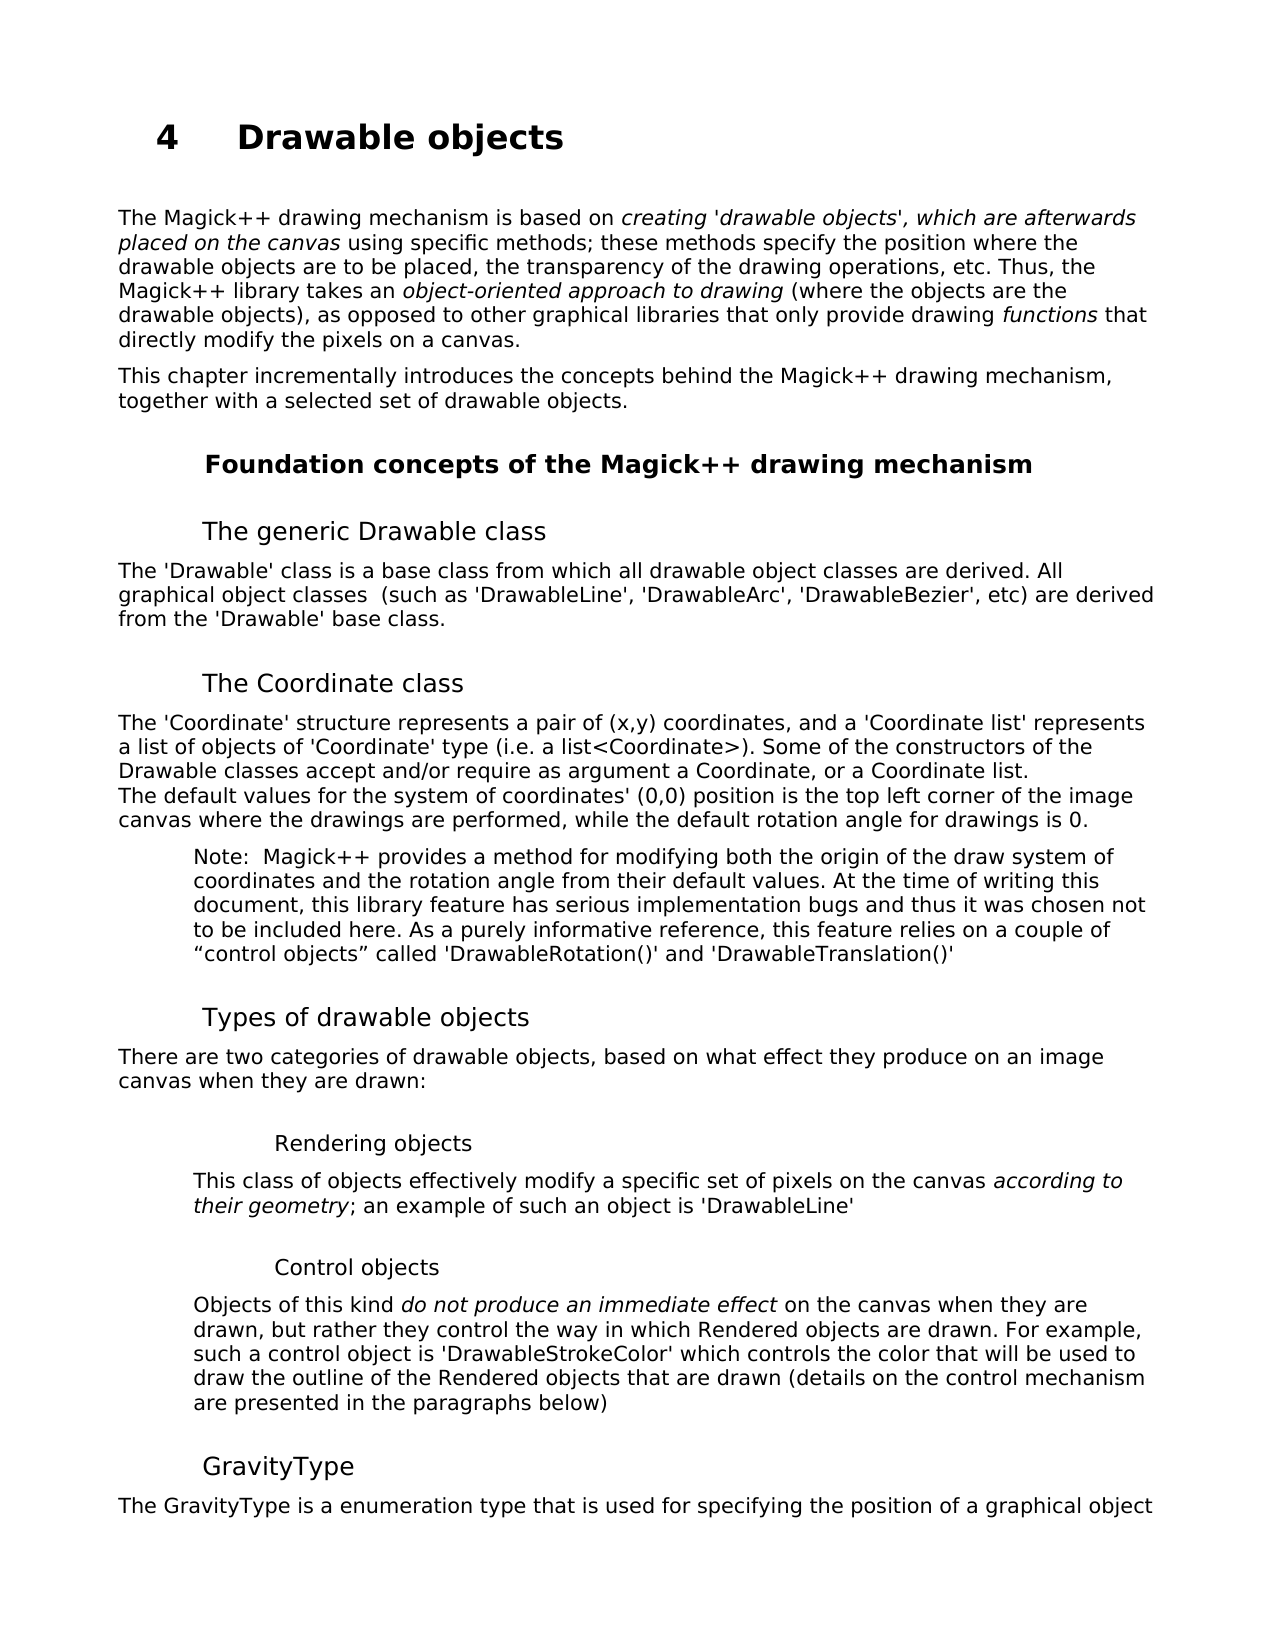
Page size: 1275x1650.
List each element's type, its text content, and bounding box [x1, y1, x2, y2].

subtitle Foundation concepts of the Magick++ drawing mechanism [118, 451, 1157, 480]
subtitle The generic Drawable class [118, 517, 1157, 546]
text There are two categories of drawable objects, based on what effect they produce on an image canvas when they are drawn: [118, 1045, 1157, 1094]
text The Magick++ drawing mechanism is based on creating 'drawable objects', which are afterwards placed on the canvas using specific methods; these methods specify the position where the drawable objects are to be placed, the transparency of the drawing operations, etc. Thus, the Magick++ library takes an object-oriented approach to drawing (where the objects are the drawable objects), as opposed to other graphical libraries that only provide drawing functions that directly modify the pixels on a canvas. [118, 206, 1157, 352]
text Objects of this kind do not produce an immediate effect on the canvas when they are drawn, but rather they control the way in which Rendered objects are drawn. For example, such a control object is 'DrawableStrokeColor' which controls the color that will be used to draw the outline of the Rendered objects that are drawn (details on the control mechanism are presented in the paragraphs below) [193, 1293, 1157, 1415]
text Note: Magick++ provides a method for modifying both the origin of the draw system of coordinates and the rotation angle from their default values. At the time of writing this document, this library feature has serious implementation bugs and thus it was chosen not to be included here. As a purely informative reference, this feature relies on a couple of “control objects” called 'DrawableRotation()' and 'DrawableTranslation()' [193, 845, 1157, 966]
subtitle Control objects [193, 1255, 1157, 1281]
text The 'Drawable' class is a base class from which all drawable object classes are derived. All graphical object classes (such as 'DrawableLine', 'DrawableArc', 'DrawableBezier', etc) are derived from the 'Drawable' base class. [118, 559, 1157, 632]
subtitle Rendering objects [193, 1131, 1157, 1157]
text This chapter incrementally introduces the concepts behind the Magick++ drawing mechanism, together with a selected set of drawable objects. [118, 364, 1157, 413]
subtitle GravityType [118, 1452, 1157, 1481]
subtitle The Coordinate class [118, 669, 1157, 698]
text This class of objects effectively modify a specific set of pixels on the canvas according to their geometry; an example of such an object is 'DrawableLine' [193, 1169, 1157, 1218]
text The 'Coordinate' structure represents a pair of (x,y) coordinates, and a 'Coordinate list' represents a list of objects of 'Coordinate' type (i.e. a list<Coordinate>). Some of the constructors of the Drawable classes accept and/or require as argument a Coordinate, or a Coordinate list. The default values for the system of coordinates' (0,0) position is the top left corner of the image canvas where the drawings are performed, while the default rotation angle for drawings is 0. [118, 711, 1157, 832]
text The GravityType is a enumeration type that is used for specifying the position of a graphical object [118, 1494, 1157, 1518]
subtitle Drawable objects [118, 118, 1157, 157]
subtitle Types of drawable objects [118, 1004, 1157, 1033]
